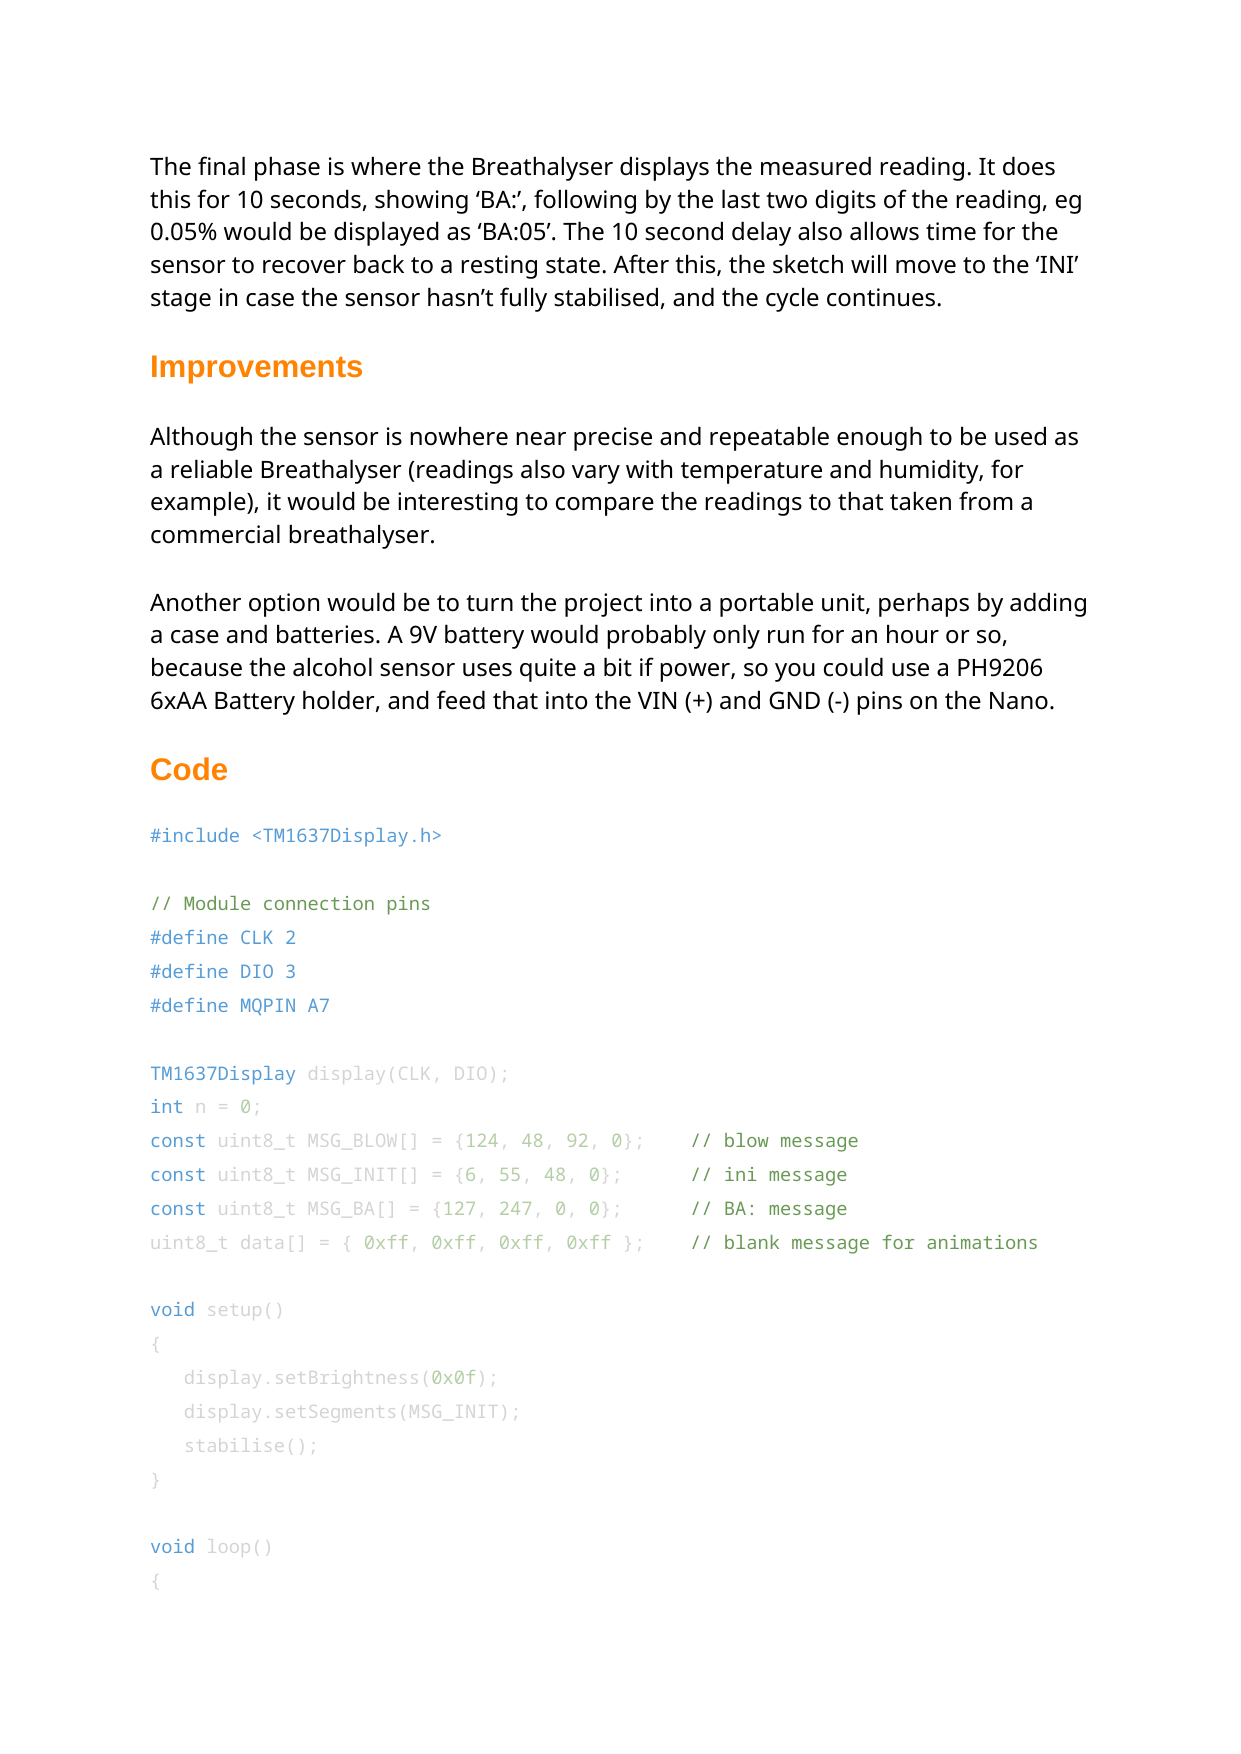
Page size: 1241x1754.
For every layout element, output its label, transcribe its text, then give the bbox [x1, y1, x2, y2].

text int n = 0; [150, 1094, 1090, 1119]
text #include <TM1637Display.h> [150, 823, 1090, 848]
text #define DIO 3 [150, 958, 1090, 984]
text const uint8_t MSG_BA[] = {127, 247, 0, 0}; // BA: message [150, 1195, 1090, 1221]
text uint8_t data[] = { 0xff, 0xff, 0xff, 0xff }; // blank message for animations [150, 1229, 1090, 1254]
text stabilise(); [150, 1432, 1090, 1458]
text // Module connection pins [150, 891, 1090, 916]
text } [150, 1466, 1090, 1492]
text { [150, 1331, 1090, 1356]
text Although the sensor is nowhere near precise and repeatable enough to be used as a reliable Breathalyser (readings also vary with temperature and humidity, for example), it would be interesting to compare the readings to that taken from a commercial breathalyser. [150, 420, 1090, 550]
text void setup() [150, 1297, 1090, 1322]
text TM1637Display display(CLK, DIO); [150, 1060, 1090, 1085]
text Improvements [150, 348, 1090, 384]
text Another option would be to turn the project into a portable unit, perhaps by adding a case and batteries. A 9V battery would probably only run for an hour or so, because the alcohol sensor uses quite a bit if power, so you could use a PH9206 6xAA Battery holder, and feed that into the VIN (+) and GND (-) pins on the Nano. [150, 586, 1090, 716]
text display.setBrightness(0x0f); [150, 1364, 1090, 1390]
text Code [150, 751, 1090, 787]
text { [150, 1568, 1090, 1593]
text #define CLK 2 [150, 924, 1090, 950]
text The final phase is where the Breathalyser displays the measured reading. It does this for 10 seconds, showing ‘BA:’, following by the last two digits of the reading, eg 0.05% would be displayed as ‘BA:05’. The 10 second delay also allows time for the sensor to recover back to a resting state. After this, the sketch will move to the ‘INI’ stage in case the sensor hasn’t fully stabilised, and the cycle continues. [150, 150, 1090, 313]
text display.setSegments(MSG_INIT); [150, 1398, 1090, 1424]
text const uint8_t MSG_BLOW[] = {124, 48, 92, 0}; // blow message [150, 1127, 1090, 1153]
text void loop() [150, 1534, 1090, 1559]
text #define MQPIN A7 [150, 992, 1090, 1018]
text const uint8_t MSG_INIT[] = {6, 55, 48, 0}; // ini message [150, 1161, 1090, 1187]
